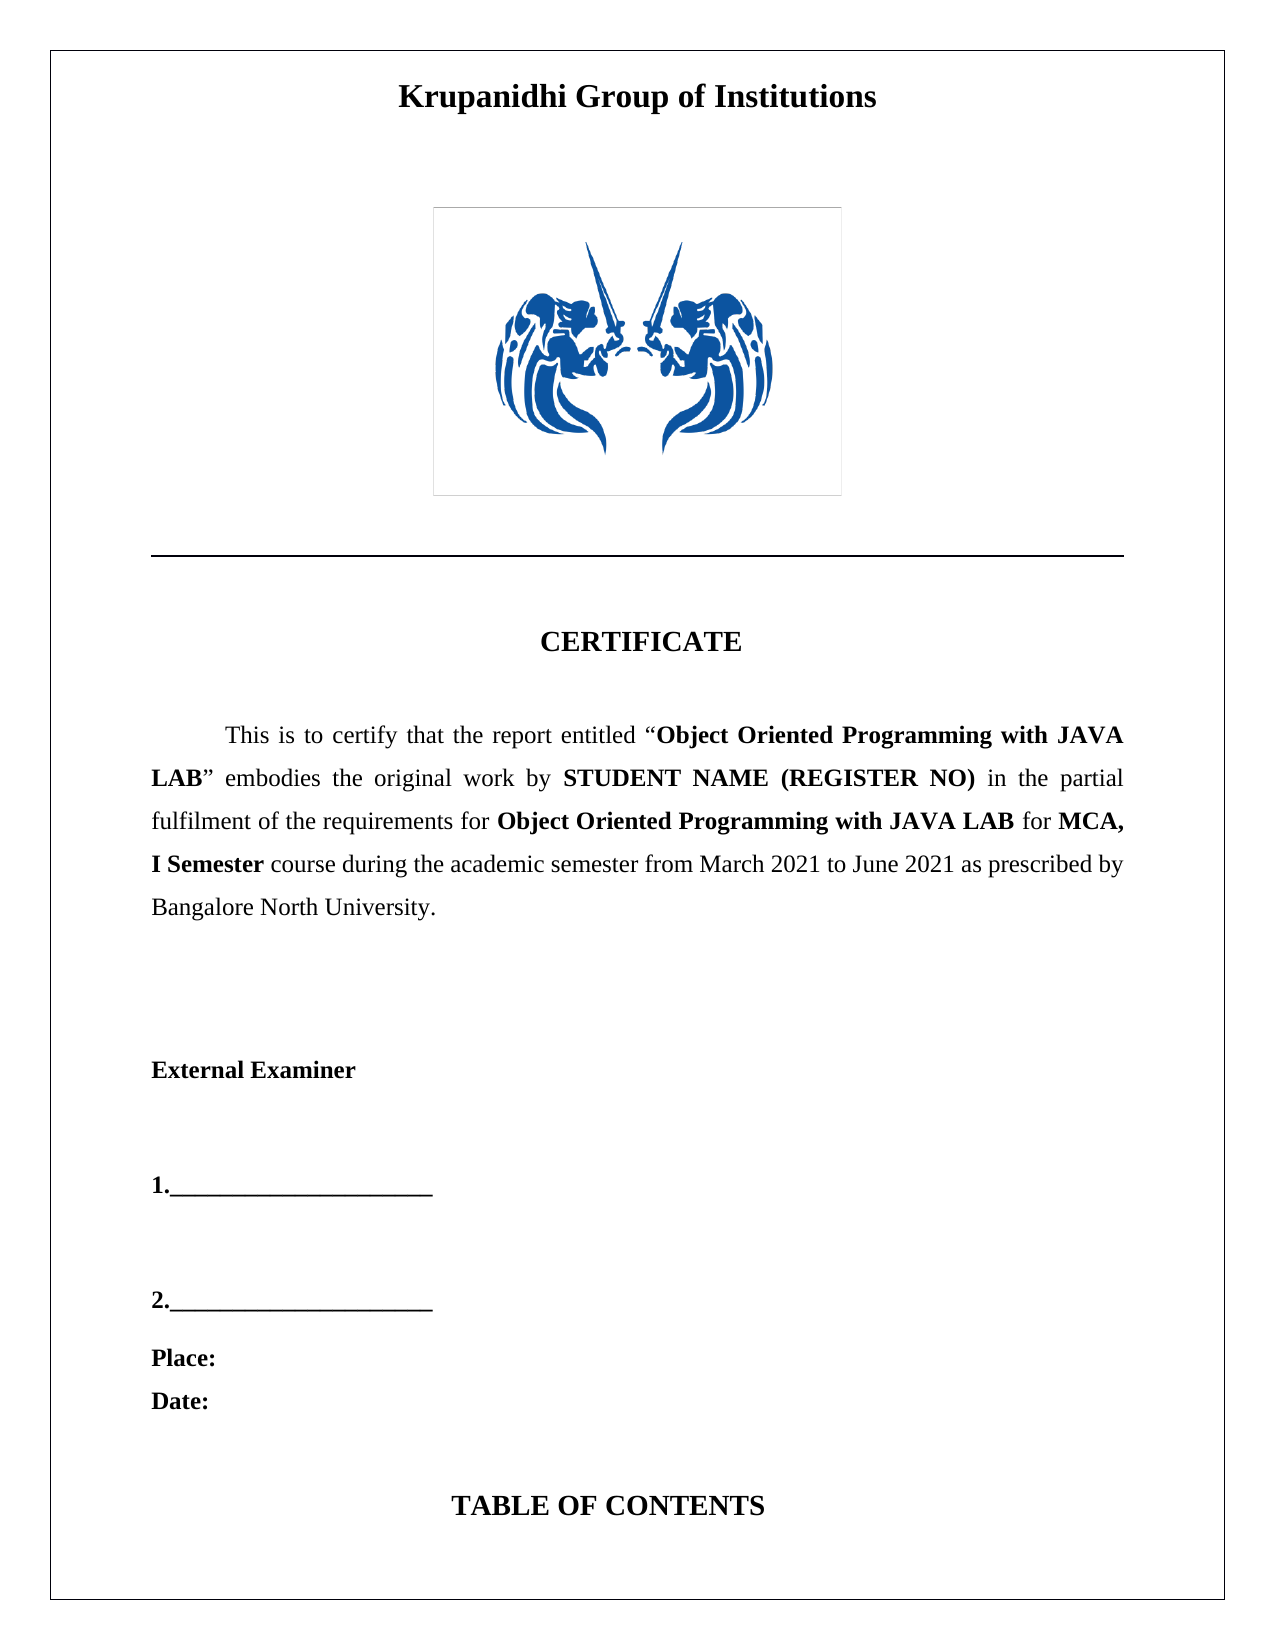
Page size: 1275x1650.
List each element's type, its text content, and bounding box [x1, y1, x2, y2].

subtitle certificate [151, 624, 1124, 657]
text 2._____________________ [151, 1285, 1124, 1314]
picture [433, 207, 842, 496]
text Place: [151, 1343, 1124, 1372]
text External Examiner [151, 1055, 1124, 1084]
text 1._____________________ [151, 1170, 1124, 1199]
text Krupanidhi Group of Institutions [151, 76, 1124, 114]
text Date: [151, 1386, 1124, 1415]
text Table of Contents [376, 1488, 1124, 1522]
text This is to certify that the report entitled “Object Oriented Programming with JAVA LAB” embodies the original work by STUDENT NAME (REGISTER NO) in the partial fulfilment of the requirements for Object Oriented Programming with JAVA LAB for MCA, I Semester course during the academic semester from March 2021 to June 2021 as prescribed by Bangalore North University. [151, 720, 1124, 921]
